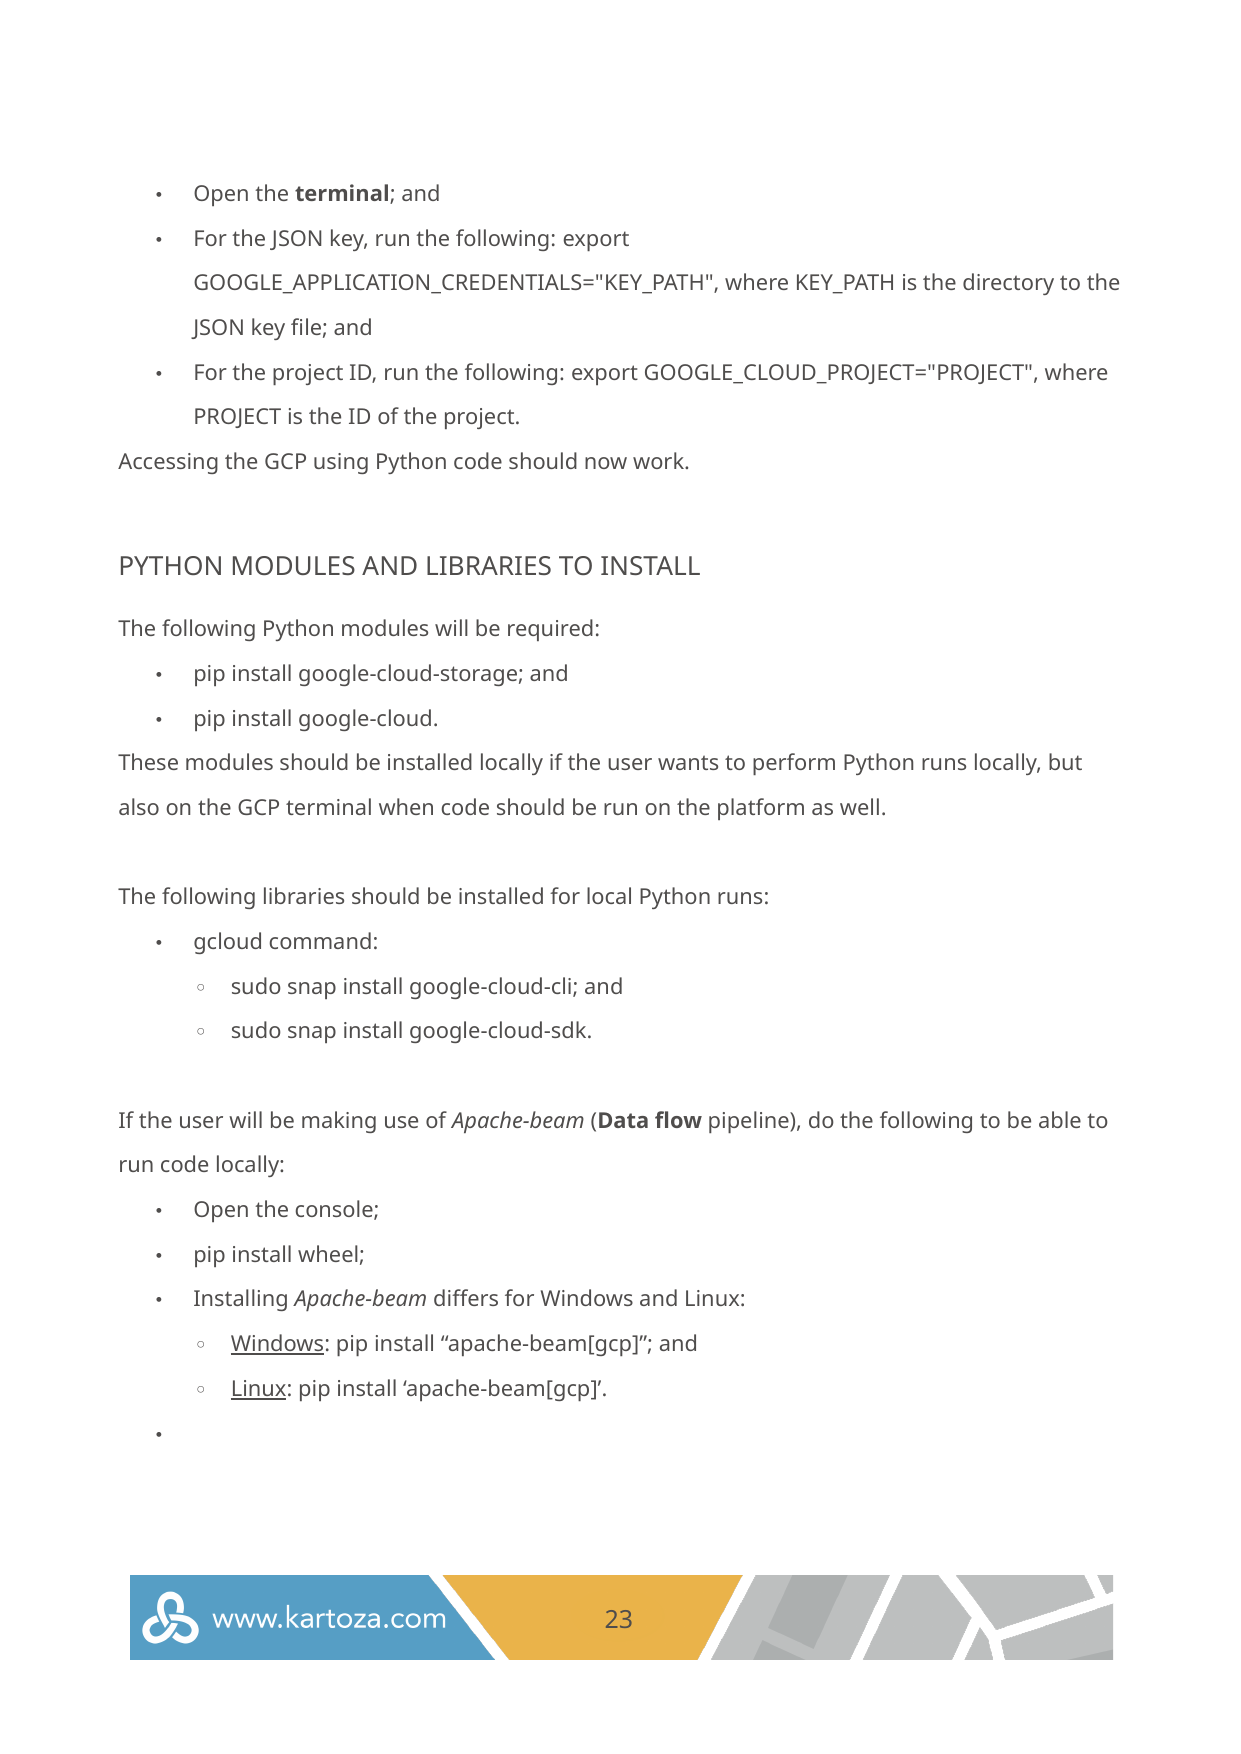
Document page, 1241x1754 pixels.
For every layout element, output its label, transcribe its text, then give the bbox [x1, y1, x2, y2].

list pip install wheel; [156, 1239, 1122, 1268]
list For the project ID, run the following: export GOOGLE_CLOUD_PROJECT="PROJECT", where PROJECT is the ID of the project. [156, 357, 1122, 431]
list For the JSON key, run the following: export GOOGLE_APPLICATION_CREDENTIALS="KEY_PATH", where KEY_PATH is the directory to the JSON key file; and [156, 223, 1122, 342]
subtitle Python modules and libraries to install [118, 547, 1122, 583]
list gcloud command: [156, 926, 1122, 956]
picture [130, 1575, 1114, 1660]
list Open the terminal; and [156, 178, 1122, 208]
list pip install google-cloud-storage; and [156, 658, 1122, 688]
list Linux: pip install ‘apache-beam[gcp]’. [193, 1373, 1122, 1403]
text The following libraries should be installed for local Python runs: [118, 881, 1122, 911]
list sudo snap install google-cloud-sdk. [193, 1015, 1122, 1045]
text These modules should be installed locally if the user wants to perform Python runs locally, but also on the GCP terminal when code should be run on the platform as well. [118, 747, 1122, 822]
text The following Python modules will be required: [118, 613, 1122, 643]
text Accessing the GCP using Python code should now work. [118, 446, 1122, 476]
list Windows: pip install “apache-beam[gcp]”; and [193, 1328, 1122, 1358]
list pip install google-cloud. [156, 702, 1122, 732]
list Open the console; [156, 1194, 1122, 1224]
text If the user will be making use of Apache-beam (Data flow pipeline), do the following to be able to run code locally: [118, 1105, 1122, 1179]
list sudo snap install google-cloud-cli; and [193, 971, 1122, 1000]
list Installing Apache-beam differs for Windows and Linux: [156, 1283, 1122, 1313]
